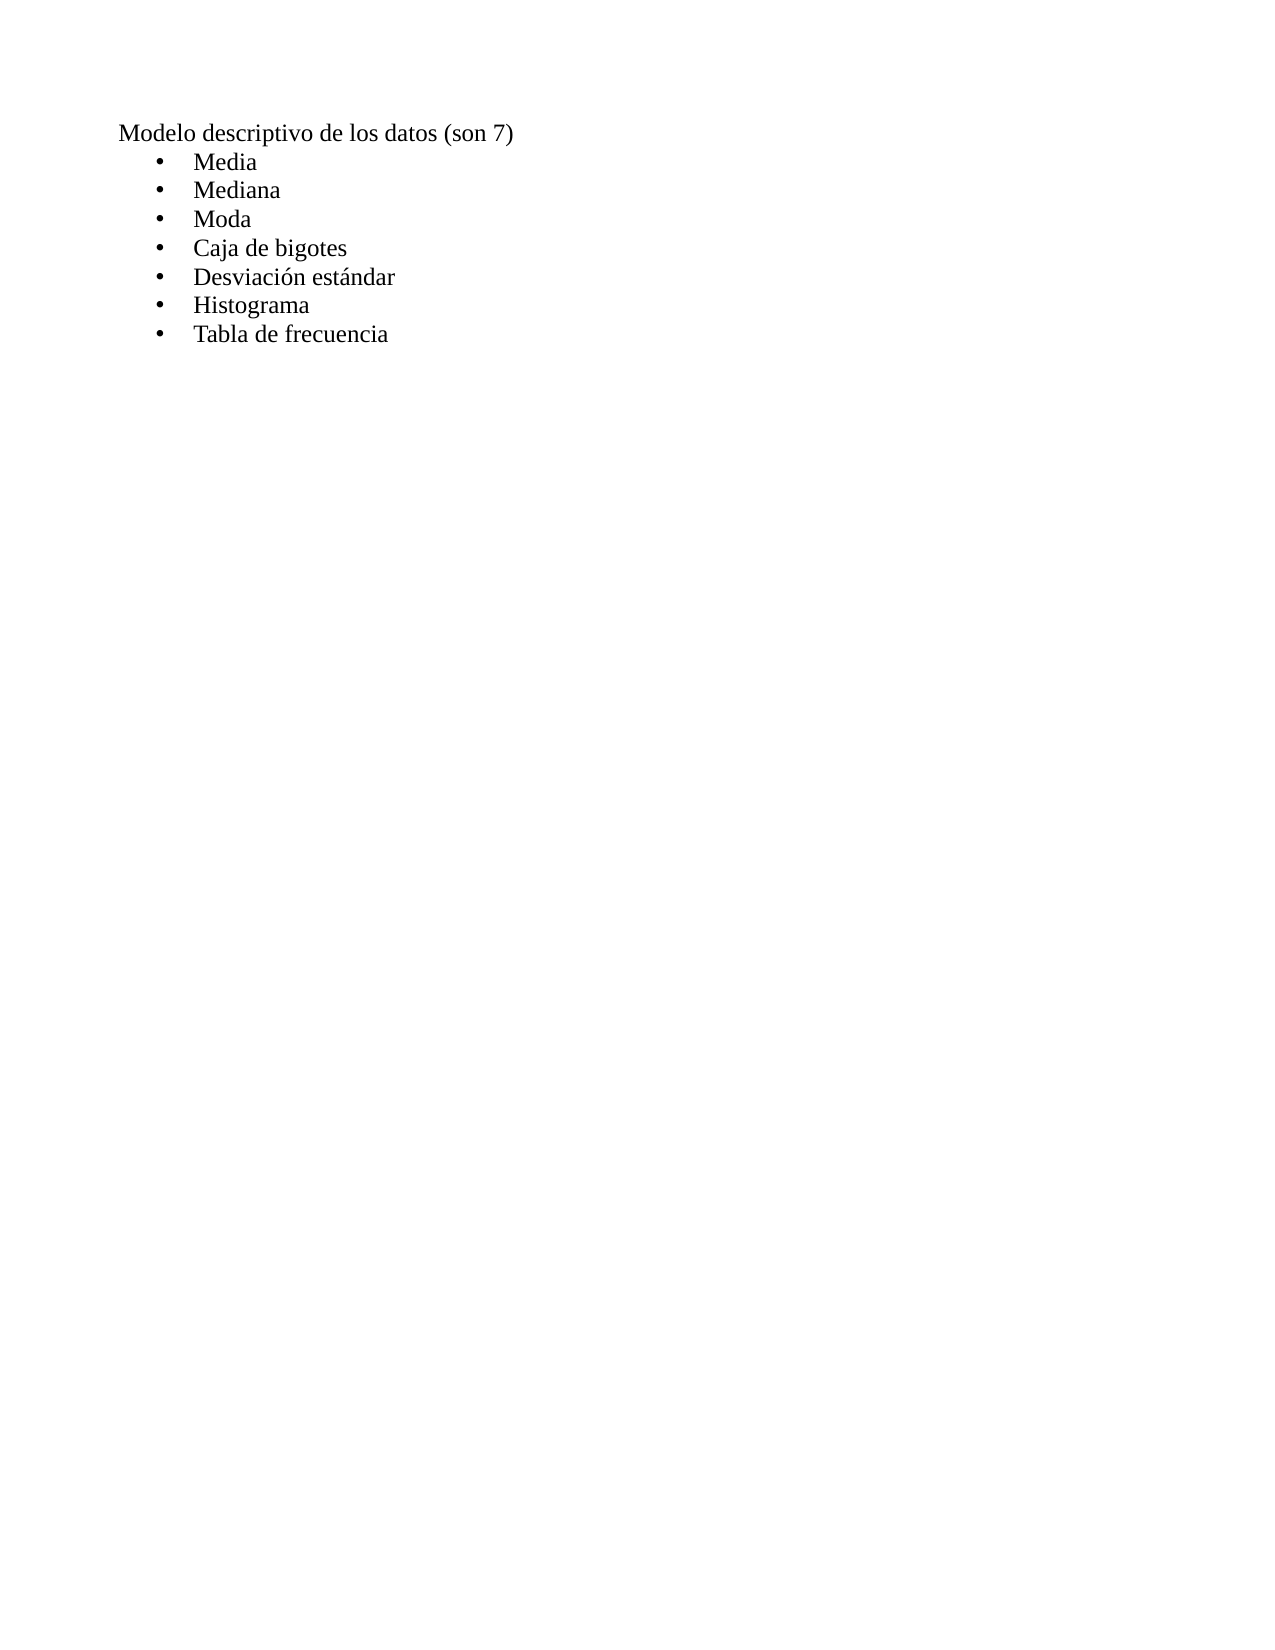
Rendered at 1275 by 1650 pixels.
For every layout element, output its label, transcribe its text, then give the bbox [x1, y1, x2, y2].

list Histograma [156, 291, 1157, 319]
list Caja de bigotes [156, 233, 1157, 262]
list Moda [156, 204, 1157, 233]
list Desviación estándar [156, 262, 1157, 291]
list Mediana [156, 176, 1157, 204]
list Tabla de frecuencia [156, 319, 1157, 348]
text Modelo descriptivo de los datos (son 7) [118, 118, 1157, 147]
list Media [156, 147, 1157, 176]
